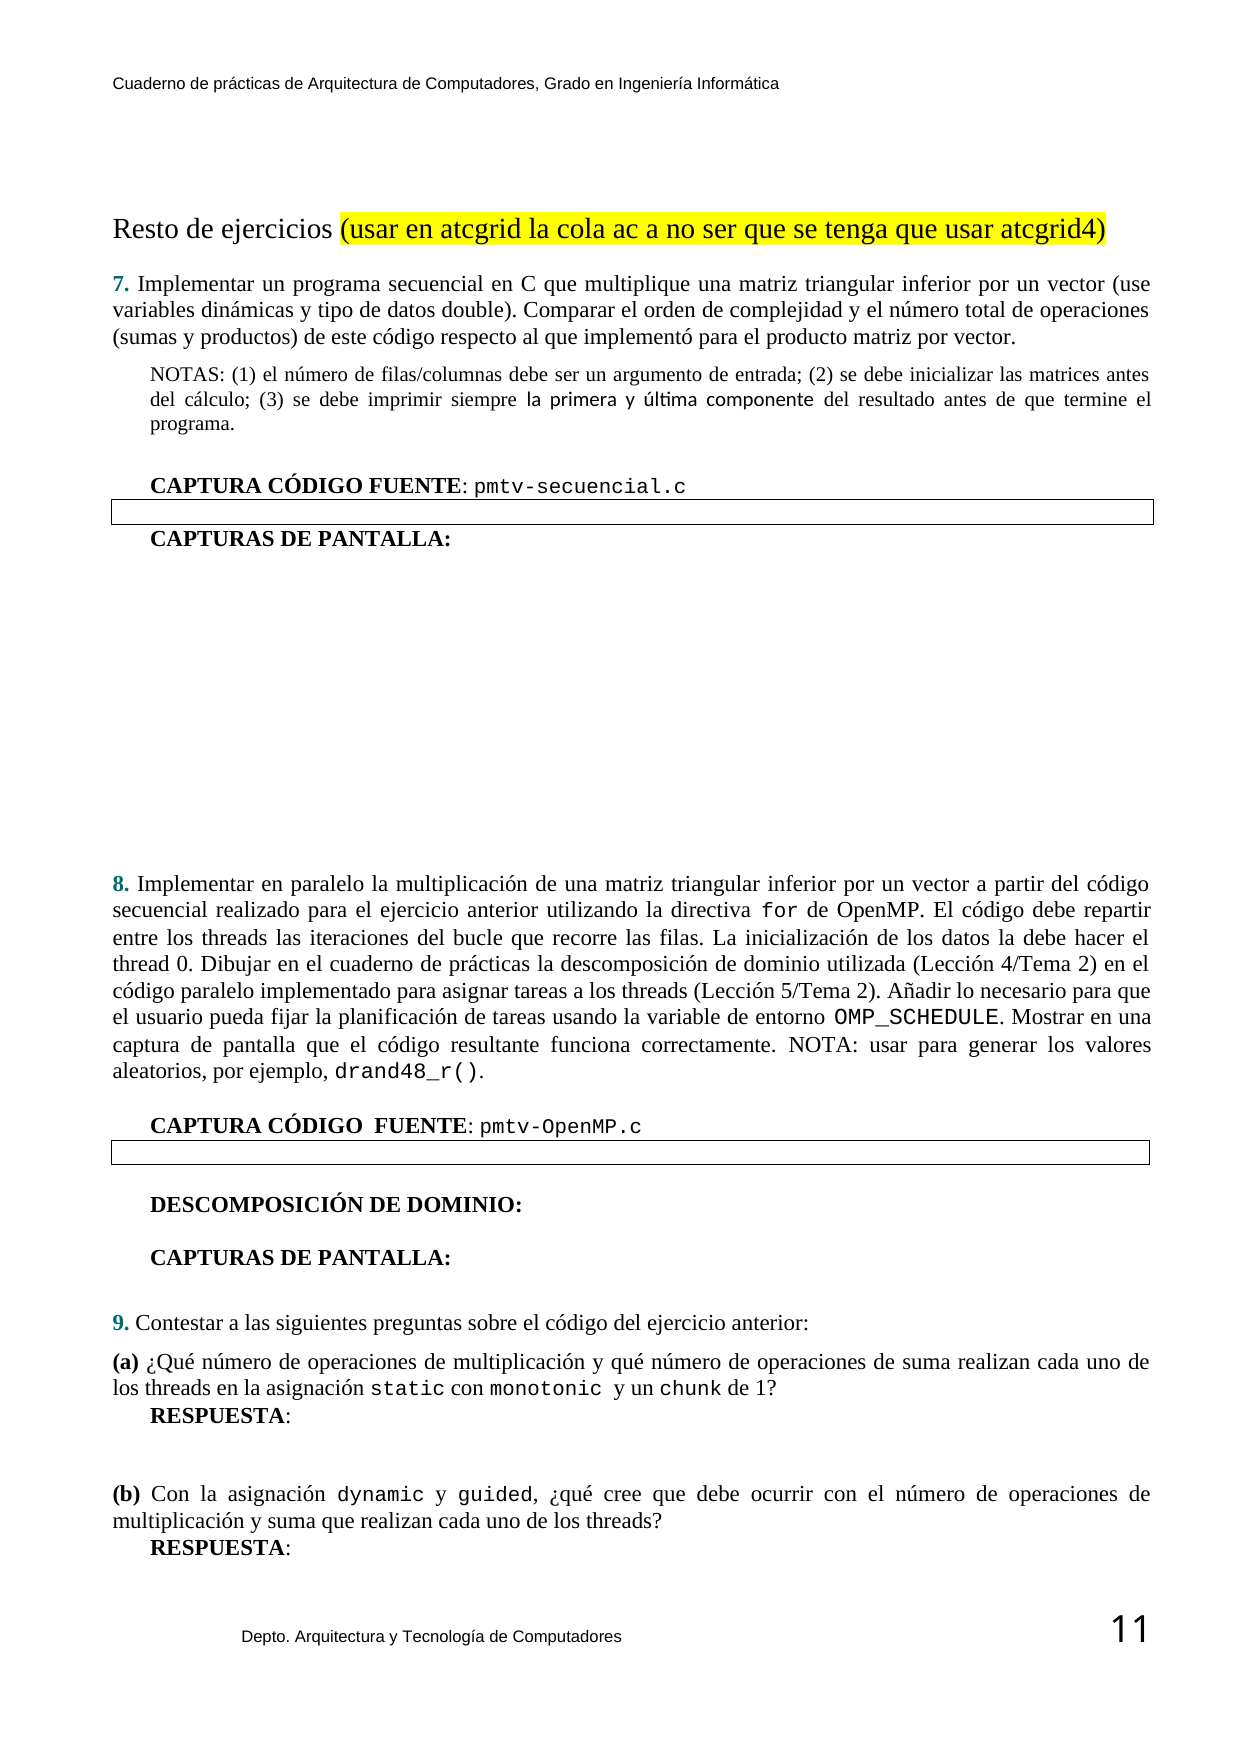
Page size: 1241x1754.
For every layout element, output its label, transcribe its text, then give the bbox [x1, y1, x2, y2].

table_header [112, 500, 1153, 524]
list 9. Contestar a las siguientes preguntas sobre el código del ejercicio anterior: [112, 1309, 1152, 1336]
table_header [112, 1141, 1149, 1164]
subtitle Resto de ejercicios (usar en atcgrid la cola ac a no ser que se tenga que usar atcgrid4) [112, 212, 1152, 245]
text CAPTURAS DE PANTALLA: [150, 525, 1152, 551]
text RESPUESTA: [150, 1402, 1152, 1428]
list (a) ¿Qué número de operaciones de multiplicación y qué número de operaciones de suma realizan cada uno de los threads en la asignación static con monotonic y un chunk de 1? [112, 1348, 1152, 1402]
list 7. Implementar un programa secuencial en C que multiplique una matriz triangular inferior por un vector (use variables dinámicas y tipo de datos double). Comparar el orden de complejidad y el número total de operaciones (sumas y productos) de este código respecto al que implementó para el producto matriz por vector. [112, 270, 1152, 349]
text 8. Implementar en paralelo la multiplicación de una matriz triangular inferior por un vector a partir del código secuencial realizado para el ejercicio anterior utilizando la directiva for de OpenMP. El código debe repartir entre los threads las iteraciones del bucle que recorre las filas. La inicialización de los datos la debe hacer el thread 0. Dibujar en el cuaderno de prácticas la descomposición de dominio utilizada (Lección 4/Tema 2) en el código paralelo implementado para asignar tareas a los threads (Lección 5/Tema 2). Añadir lo necesario para que el usuario pueda fijar la planificación de tareas usando la variable de entorno OMP_SCHEDULE. Mostrar en una captura de pantalla que el código resultante funciona correctamente. NOTA: usar para generar los valores aleatorios, por ejemplo, drand48_r(). [112, 870, 1152, 1086]
text RESPUESTA: [150, 1534, 1152, 1560]
list (b) Con la asignación dynamic y guided, ¿qué cree que debe ocurrir con el número de operaciones de multiplicación y suma que realizan cada uno de los threads? [112, 1480, 1152, 1534]
text DESCOMPOSICIÓN DE DOMINIO: [150, 1191, 1152, 1218]
text CAPTURA CÓDIGO FUENTE: pmtv-OpenMP.c [150, 1112, 1152, 1139]
text CAPTURAS DE PANTALLA: [150, 1244, 1152, 1270]
text CAPTURA CÓDIGO FUENTE: pmtv-secuencial.c [150, 472, 1152, 499]
list NOTAS: (1) el número de filas/columnas debe ser un argumento de entrada; (2) se debe inicializar las matrices antes del cálculo; (3) se debe imprimir siempre la primera y última componente del resultado antes de que termine el programa. [150, 362, 1152, 435]
